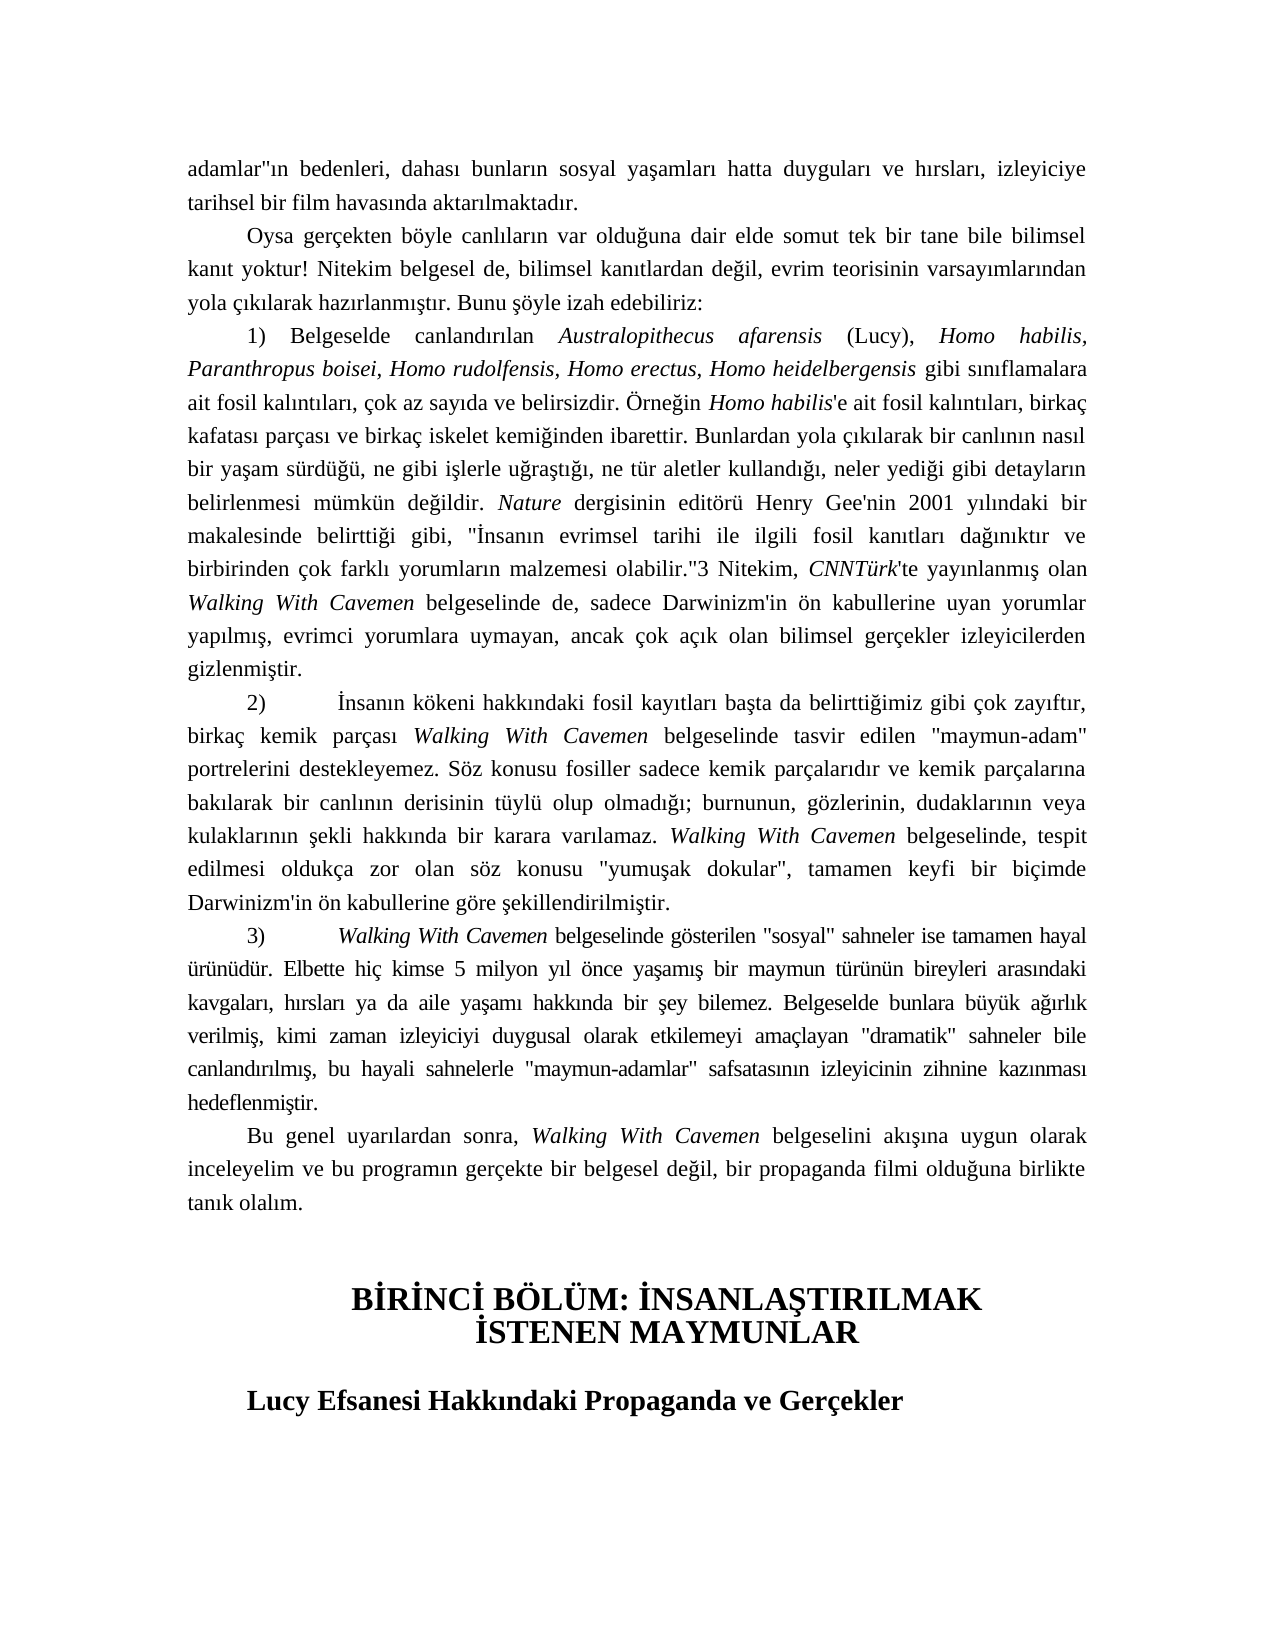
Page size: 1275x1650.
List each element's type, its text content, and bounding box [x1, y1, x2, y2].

text Lucy Efsanesi Hakkındaki Propaganda ve Gerçekler [187, 1383, 1087, 1417]
text adamlar"ın bedenleri, dahası bunların sosyal yaşamları hatta duyguları ve hırsları, izleyiciye tarihsel bir film havasında aktarılmaktadır. [187, 150, 1087, 217]
text Bu genel uyarılardan sonra, Walking With Cavemen belgeselini akışına uygun olarak inceleyelim ve bu programın gerçekte bir belgesel değil, bir propaganda filmi olduğuna birlikte tanık olalım. [187, 1117, 1087, 1217]
text İSTENEN MAYMUNLAR [187, 1317, 1087, 1350]
text 3) Walking With Cavemen belgeselinde gösterilen "sosyal" sahneler ise tamamen hayal ürünüdür. Elbette hiç kimse 5 milyon yıl önce yaşamış bir maymun türünün bireyleri arasındaki kavgaları, hırsları ya da aile yaşamı hakkında bir şey bilemez. Belgeselde bunlara büyük ağırlık verilmiş, kimi zaman izleyiciyi duygusal olarak etkilemeyi amaçlayan "dramatik" sahneler bile canlandırılmış, bu hayali sahnelerle "maymun-adamlar" safsatasının izleyicinin zihnine kazınması hedeflenmiştir. [187, 917, 1087, 1117]
text BİRİNCİ BÖLÜM: İNSANLAŞTIRILMAK [187, 1283, 1087, 1317]
text 1) Belgeselde canlandırılan Australopithecus afarensis (Lucy), Homo habilis, Paranthropus boisei, Homo rudolfensis, Homo erectus, Homo heidelbergensis gibi sınıflamalara ait fosil kalıntıları, çok az sayıda ve belirsizdir. Örneğin Homo habilis'e ait fosil kalıntıları, birkaç kafatası parçası ve birkaç iskelet kemiğinden ibarettir. Bunlardan yola çıkılarak bir canlının nasıl bir yaşam sürdüğü, ne gibi işlerle uğraştığı, ne tür aletler kullandığı, neler yediği gibi detayların belirlenmesi mümkün değildir. Nature dergisinin editörü Henry Gee'nin 2001 yılındaki bir makalesinde belirttiği gibi, "İnsanın evrimsel tarihi ile ilgili fosil kanıtları dağınıktır ve birbirinden çok farklı yorumların malzemesi olabilir."3 Nitekim, CNNTürk'te yayınlanmış olan Walking With Cavemen belgeselinde de, sadece Darwinizm'in ön kabullerine uyan yorumlar yapılmış, evrimci yorumlara uymayan, ancak çok açık olan bilimsel gerçekler izleyicilerden gizlenmiştir. [187, 317, 1087, 683]
text Oysa gerçekten böyle canlıların var olduğuna dair elde somut tek bir tane bile bilimsel kanıt yoktur! Nitekim belgesel de, bilimsel kanıtlardan değil, evrim teorisinin varsayımlarından yola çıkılarak hazırlanmıştır. Bunu şöyle izah edebiliriz: [187, 217, 1087, 317]
text 2) İnsanın kökeni hakkındaki fosil kayıtları başta da belirttiğimiz gibi çok zayıftır, birkaç kemik parçası Walking With Cavemen belgeselinde tasvir edilen "maymun-adam" portrelerini destekleyemez. Söz konusu fosiller sadece kemik parçalarıdır ve kemik parçalarına bakılarak bir canlının derisinin tüylü olup olmadığı; burnunun, gözlerinin, dudaklarının veya kulaklarının şekli hakkında bir karara varılamaz. Walking With Cavemen belgeselinde, tespit edilmesi oldukça zor olan söz konusu "yumuşak dokular", tamamen keyfi bir biçimde Darwinizm'in ön kabullerine göre şekillendirilmiştir. [187, 683, 1087, 917]
